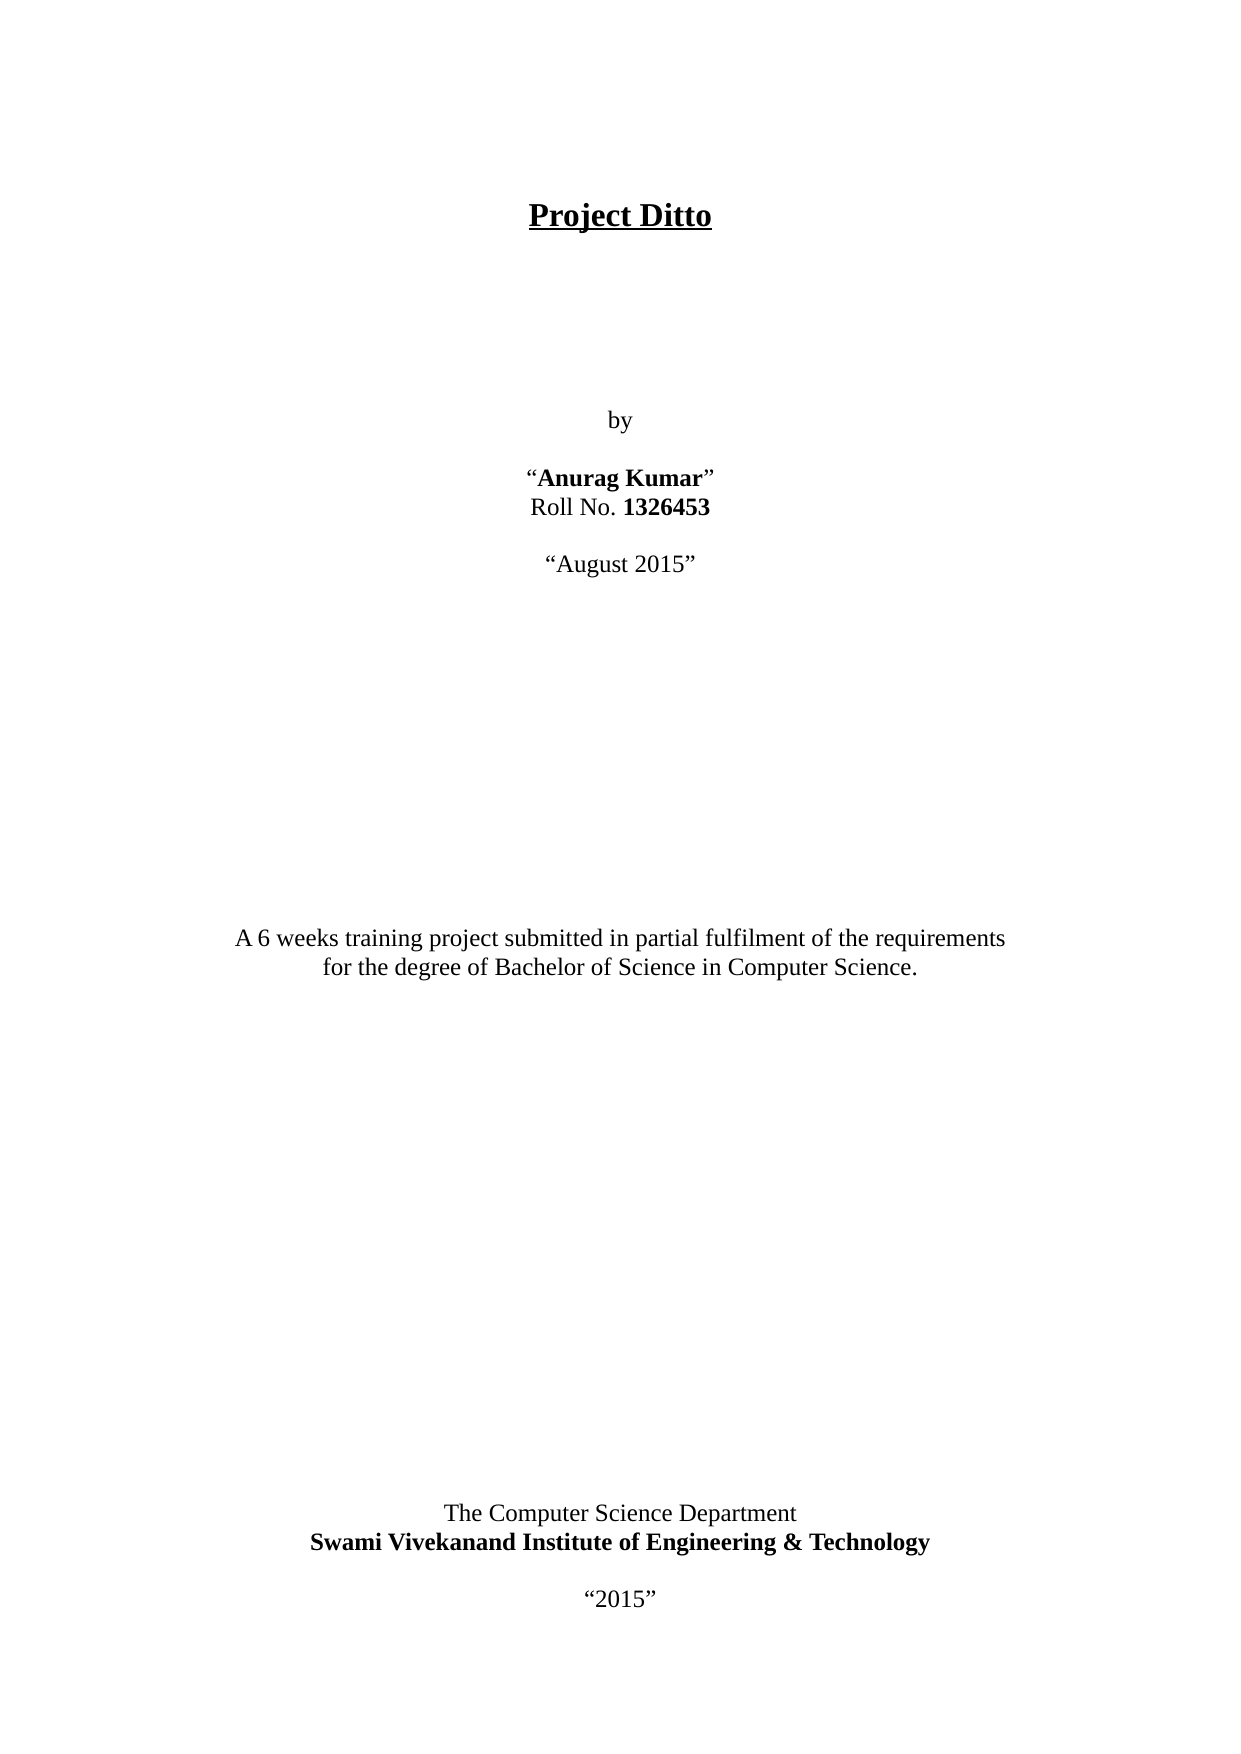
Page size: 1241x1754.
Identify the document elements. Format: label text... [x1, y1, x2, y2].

text Project Ditto [118, 195, 1122, 233]
text “2015” [118, 1584, 1122, 1613]
text Roll No. 1326453 [118, 492, 1122, 521]
text The Computer Science Department [118, 1498, 1122, 1527]
text Swami Vivekanand Institute of Engineering & Technology [118, 1527, 1122, 1556]
text “August 2015” [118, 549, 1122, 578]
text A 6 weeks training project submitted in partial fulfilment of the requirements [118, 923, 1122, 952]
text “Anurag Kumar” [118, 463, 1122, 492]
text by [118, 406, 1122, 434]
text for the degree of Bachelor of Science in Computer Science. [118, 952, 1122, 981]
